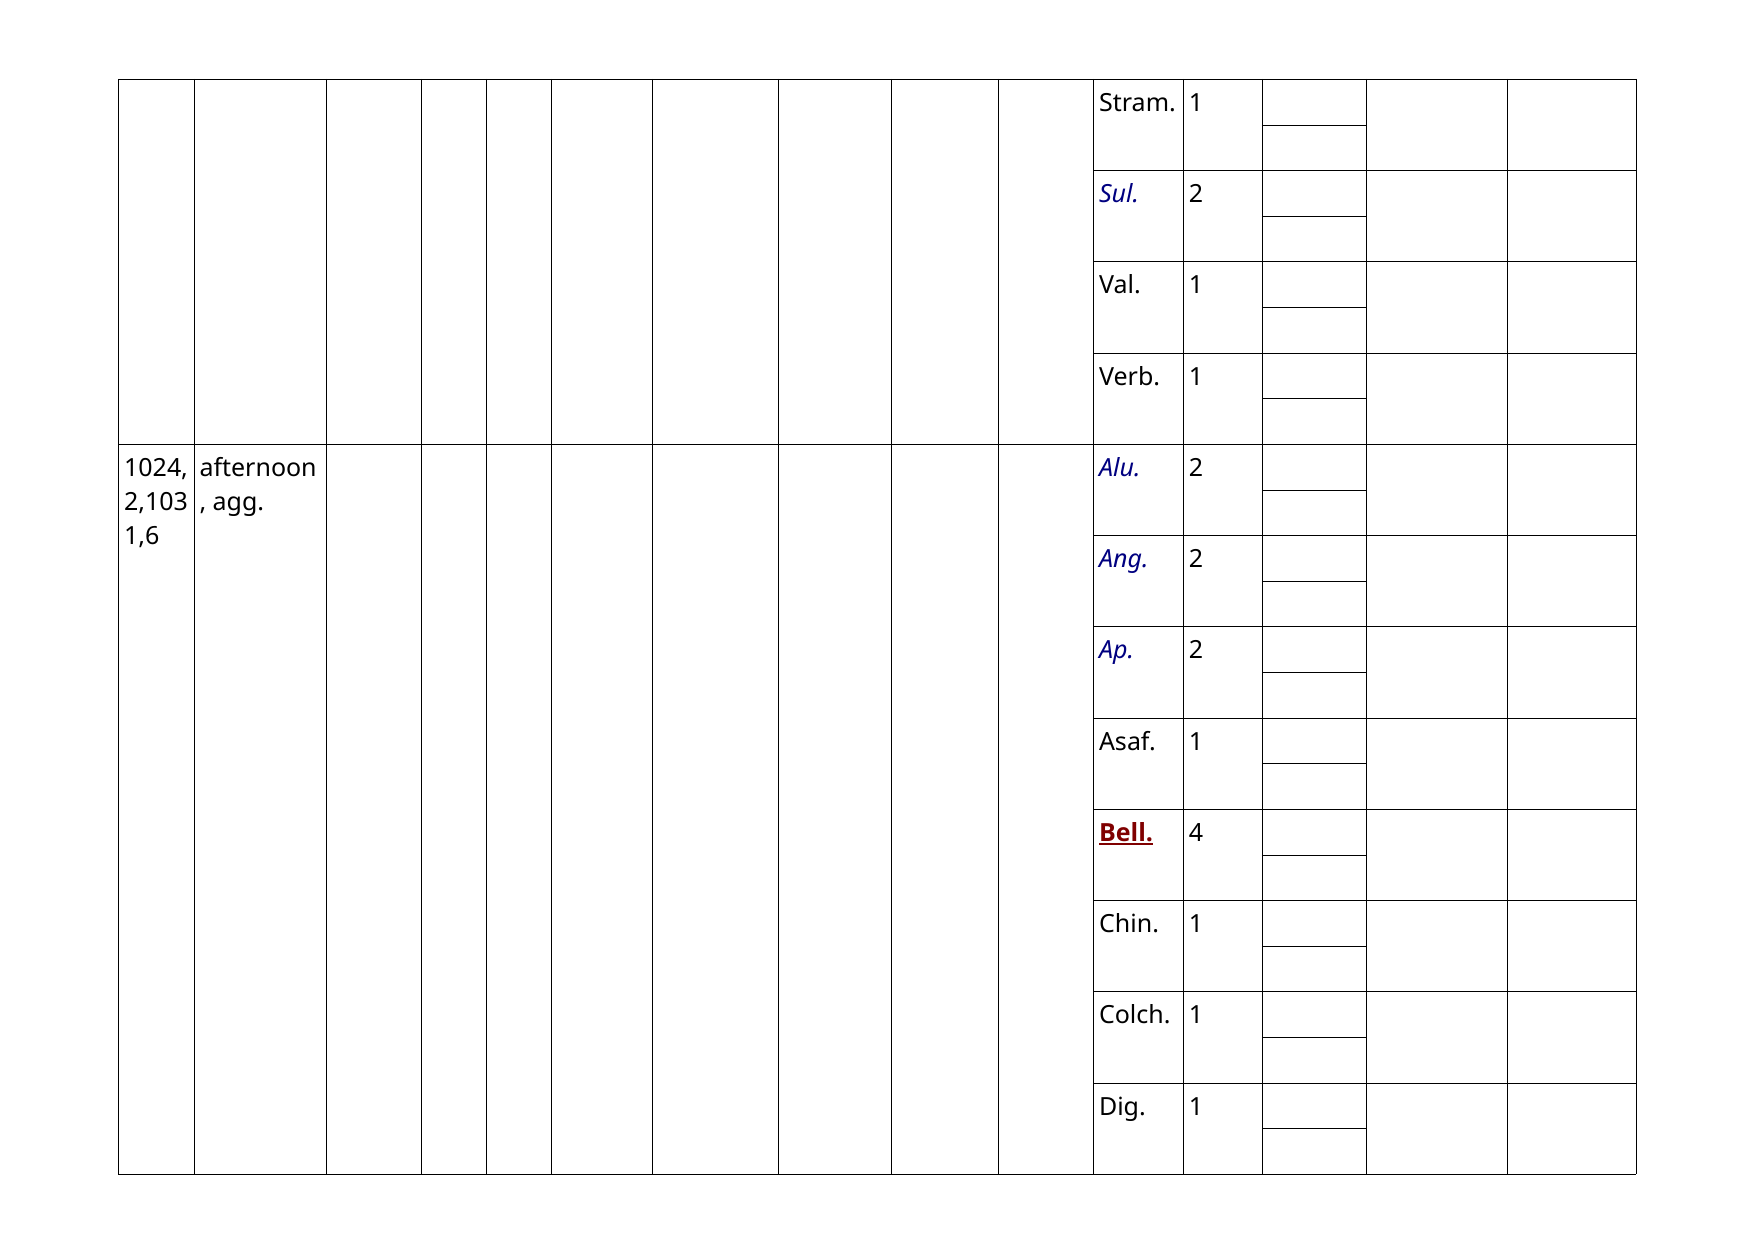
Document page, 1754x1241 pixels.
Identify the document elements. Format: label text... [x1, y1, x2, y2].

table_cell [1508, 627, 1636, 718]
table_cell [1263, 491, 1366, 535]
table_cell [1508, 901, 1636, 991]
table_cell [1263, 947, 1366, 991]
table_cell Asaf. [1094, 719, 1183, 809]
table_cell [1263, 536, 1366, 581]
table_cell Alu. [1094, 445, 1183, 535]
table_cell [487, 445, 551, 1174]
table_cell 1 [1184, 262, 1262, 353]
table_cell [1367, 171, 1507, 261]
table_cell [552, 80, 652, 444]
table_cell [1263, 1038, 1366, 1083]
table_cell [1263, 354, 1366, 398]
table_cell [1263, 673, 1366, 718]
table_cell 2 [1184, 536, 1262, 626]
table_cell Colch. [1094, 992, 1183, 1083]
table_cell [1508, 992, 1636, 1083]
table_cell [1508, 80, 1636, 170]
table_cell [1508, 354, 1636, 444]
table_cell Verb. [1094, 354, 1183, 444]
table_cell [653, 80, 778, 444]
table_cell [195, 80, 326, 444]
table_cell [422, 80, 486, 444]
table_cell [327, 80, 421, 444]
table_cell [1263, 901, 1366, 946]
table_cell 1 [1184, 80, 1262, 170]
table_cell [1508, 719, 1636, 809]
table_cell [1263, 856, 1366, 900]
table_cell 1 [1184, 1084, 1262, 1174]
table_cell [1263, 627, 1366, 672]
table_cell [999, 80, 1093, 444]
table_cell [1367, 810, 1507, 900]
table_cell [653, 445, 778, 1174]
table_cell [552, 445, 652, 1174]
table_cell [422, 445, 486, 1174]
table_cell 1 [1184, 901, 1262, 991]
table_cell [487, 80, 551, 444]
table_cell Ap. [1094, 627, 1183, 718]
table_cell Chin. [1094, 901, 1183, 991]
table_cell 2 [1184, 445, 1262, 535]
table_cell [1263, 992, 1366, 1037]
table_cell [327, 445, 421, 1174]
table_cell [1263, 1084, 1366, 1128]
table_cell [1263, 80, 1366, 124]
table_cell Ang. [1094, 536, 1183, 626]
table_cell [1508, 262, 1636, 353]
table_cell [1367, 354, 1507, 444]
table_cell [1508, 171, 1636, 261]
table_cell [1263, 445, 1366, 489]
table_cell [1367, 445, 1507, 535]
table_cell Dig. [1094, 1084, 1183, 1174]
table_cell Val. [1094, 262, 1183, 353]
table_cell 1 [1184, 719, 1262, 809]
table_cell [1263, 171, 1366, 216]
table_cell [1263, 308, 1366, 353]
table_cell afternoon, agg. [195, 445, 326, 1174]
table_cell [1263, 719, 1366, 763]
table_cell [1508, 445, 1636, 535]
table_cell [892, 80, 998, 444]
table_cell [1263, 217, 1366, 261]
table_cell [1263, 126, 1366, 170]
table_cell [119, 80, 194, 444]
table_cell 1 [1184, 354, 1262, 444]
table_cell [1367, 80, 1507, 170]
table_cell [892, 445, 998, 1174]
table_cell Bell. [1094, 810, 1183, 900]
table_cell [1508, 810, 1636, 900]
table_cell [999, 445, 1093, 1174]
table_cell [1367, 262, 1507, 353]
table_cell [1263, 1129, 1366, 1174]
table_cell Stram. [1094, 80, 1183, 170]
table_cell 2 [1184, 627, 1262, 718]
table_cell [1367, 1084, 1507, 1174]
table_cell [779, 445, 891, 1174]
table_cell [1367, 536, 1507, 626]
table_cell [1508, 1084, 1636, 1174]
table_cell [1367, 719, 1507, 809]
table_cell [1263, 399, 1366, 444]
table_cell [779, 80, 891, 444]
table_cell Sul. [1094, 171, 1183, 261]
table_cell 1024,2,1031,6 [119, 445, 194, 1174]
table_cell 2 [1184, 171, 1262, 261]
table_cell [1508, 536, 1636, 626]
table_cell [1263, 262, 1366, 307]
table_cell [1263, 810, 1366, 854]
table_cell 1 [1184, 992, 1262, 1083]
table_cell [1367, 992, 1507, 1083]
table_cell [1263, 764, 1366, 809]
table_cell [1367, 901, 1507, 991]
table_cell [1263, 582, 1366, 626]
table_cell [1367, 627, 1507, 718]
table_cell 4 [1184, 810, 1262, 900]
